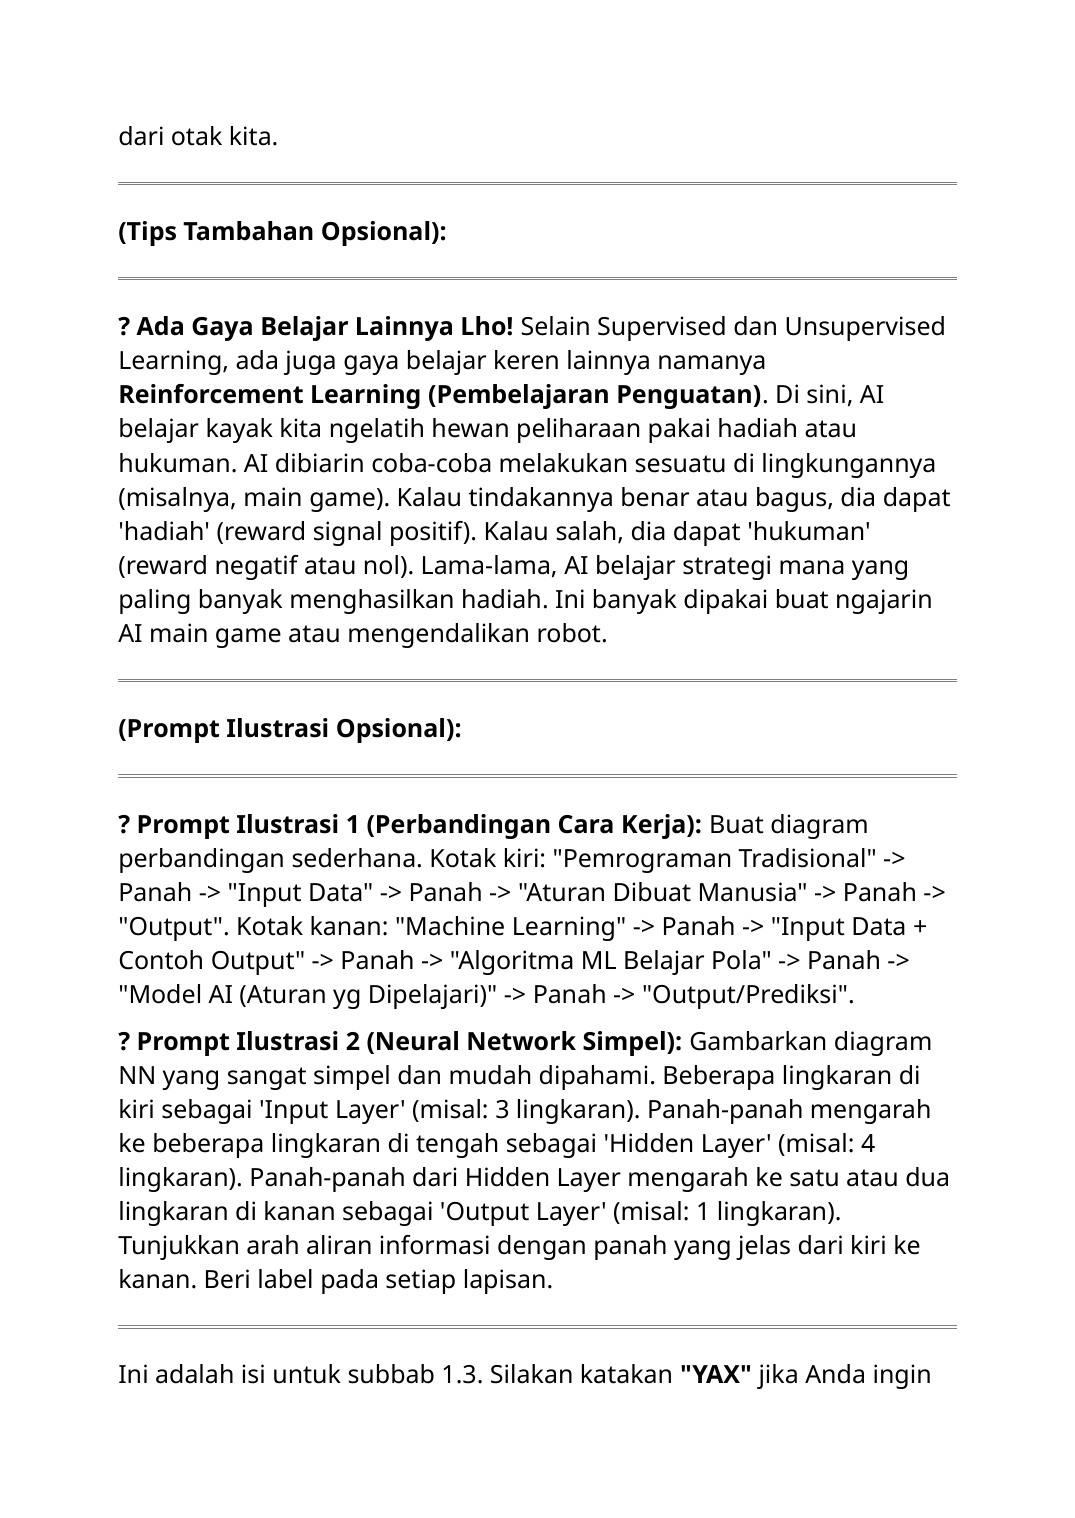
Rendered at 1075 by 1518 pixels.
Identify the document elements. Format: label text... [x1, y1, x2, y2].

text dari otak kita. [118, 118, 957, 152]
text Ini adalah isi untuk subbab 1.3. Silakan katakan "YAX" jika Anda ingin [118, 1357, 957, 1391]
text ? Prompt Ilustrasi 1 (Perbandingan Cara Kerja): Buat diagram perbandingan sederhana. Kotak kiri: "Pemrograman Tradisional" -> Panah -> "Input Data" -> Panah -> "Aturan Dibuat Manusia" -> Panah -> "Output". Kotak kanan: "Machine Learning" -> Panah -> "Input Data + Contoh Output" -> Panah -> "Algoritma ML Belajar Pola" -> Panah -> "Model AI (Aturan yg Dipelajari)" -> Panah -> "Output/Prediksi". [118, 806, 957, 1011]
text ? Ada Gaya Belajar Lainnya Lho! Selain Supervised dan Unsupervised Learning, ada juga gaya belajar keren lainnya namanya Reinforcement Learning (Pembelajaran Penguatan). Di sini, AI belajar kayak kita ngelatih hewan peliharaan pakai hadiah atau hukuman. AI dibiarin coba-coba melakukan sesuatu di lingkungannya (misalnya, main game). Kalau tindakannya benar atau bagus, dia dapat 'hadiah' (reward signal positif). Kalau salah, dia dapat 'hukuman' (reward negatif atau nol). Lama-lama, AI belajar strategi mana yang paling banyak menghasilkan hadiah. Ini banyak dipakai buat ngajarin AI main game atau mengendalikan robot. [118, 309, 957, 649]
text (Prompt Ilustrasi Opsional): [118, 711, 957, 745]
text ? Prompt Ilustrasi 2 (Neural Network Simpel): Gambarkan diagram NN yang sangat simpel dan mudah dipahami. Beberapa lingkaran di kiri sebagai 'Input Layer' (misal: 3 lingkaran). Panah-panah mengarah ke beberapa lingkaran di tengah sebagai 'Hidden Layer' (misal: 4 lingkaran). Panah-panah dari Hidden Layer mengarah ke satu atau dua lingkaran di kanan sebagai 'Output Layer' (misal: 1 lingkaran). Tunjukkan arah aliran informasi dengan panah yang jelas dari kiri ke kanan. Beri label pada setiap lapisan. [118, 1023, 957, 1296]
text (Tips Tambahan Opsional): [118, 213, 957, 248]
